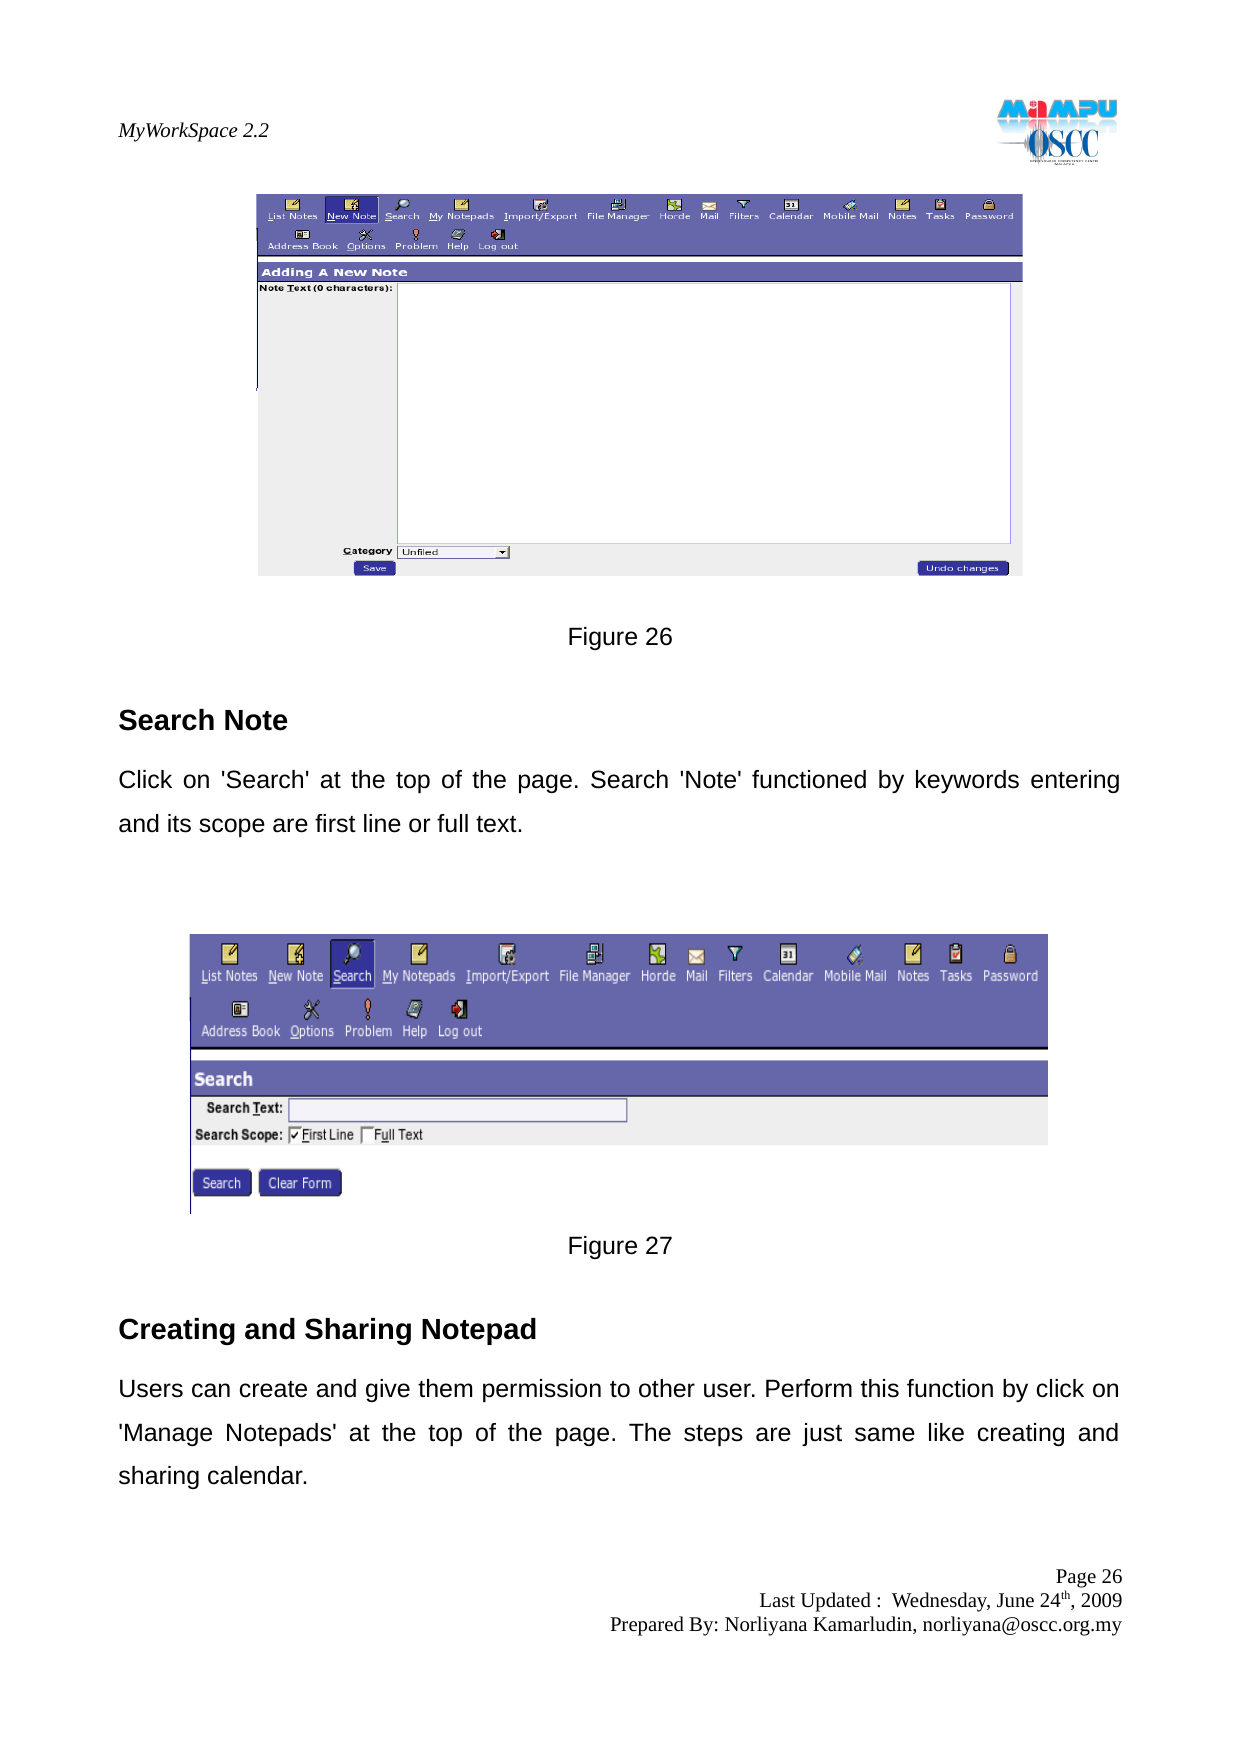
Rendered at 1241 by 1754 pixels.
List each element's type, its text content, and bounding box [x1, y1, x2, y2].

subtitle Search Note [118, 703, 1122, 736]
text Click on 'Search' at the top of the page. Search 'Note' functioned by keywords entering and its scope are first line or full text. [118, 765, 1122, 837]
picture [256, 194, 1023, 576]
text Users can create and give them permission to other user. Perform this function by click on 'Manage Notepads' at the top of the page. The steps are just same like creating and sharing calendar. [118, 1374, 1122, 1489]
text Figure 26 [118, 622, 1122, 651]
picture [996, 86, 1118, 166]
picture [189, 934, 1048, 1214]
subtitle Creating and Sharing Notepad [118, 1312, 1122, 1345]
text Figure 27 [118, 920, 1122, 1260]
